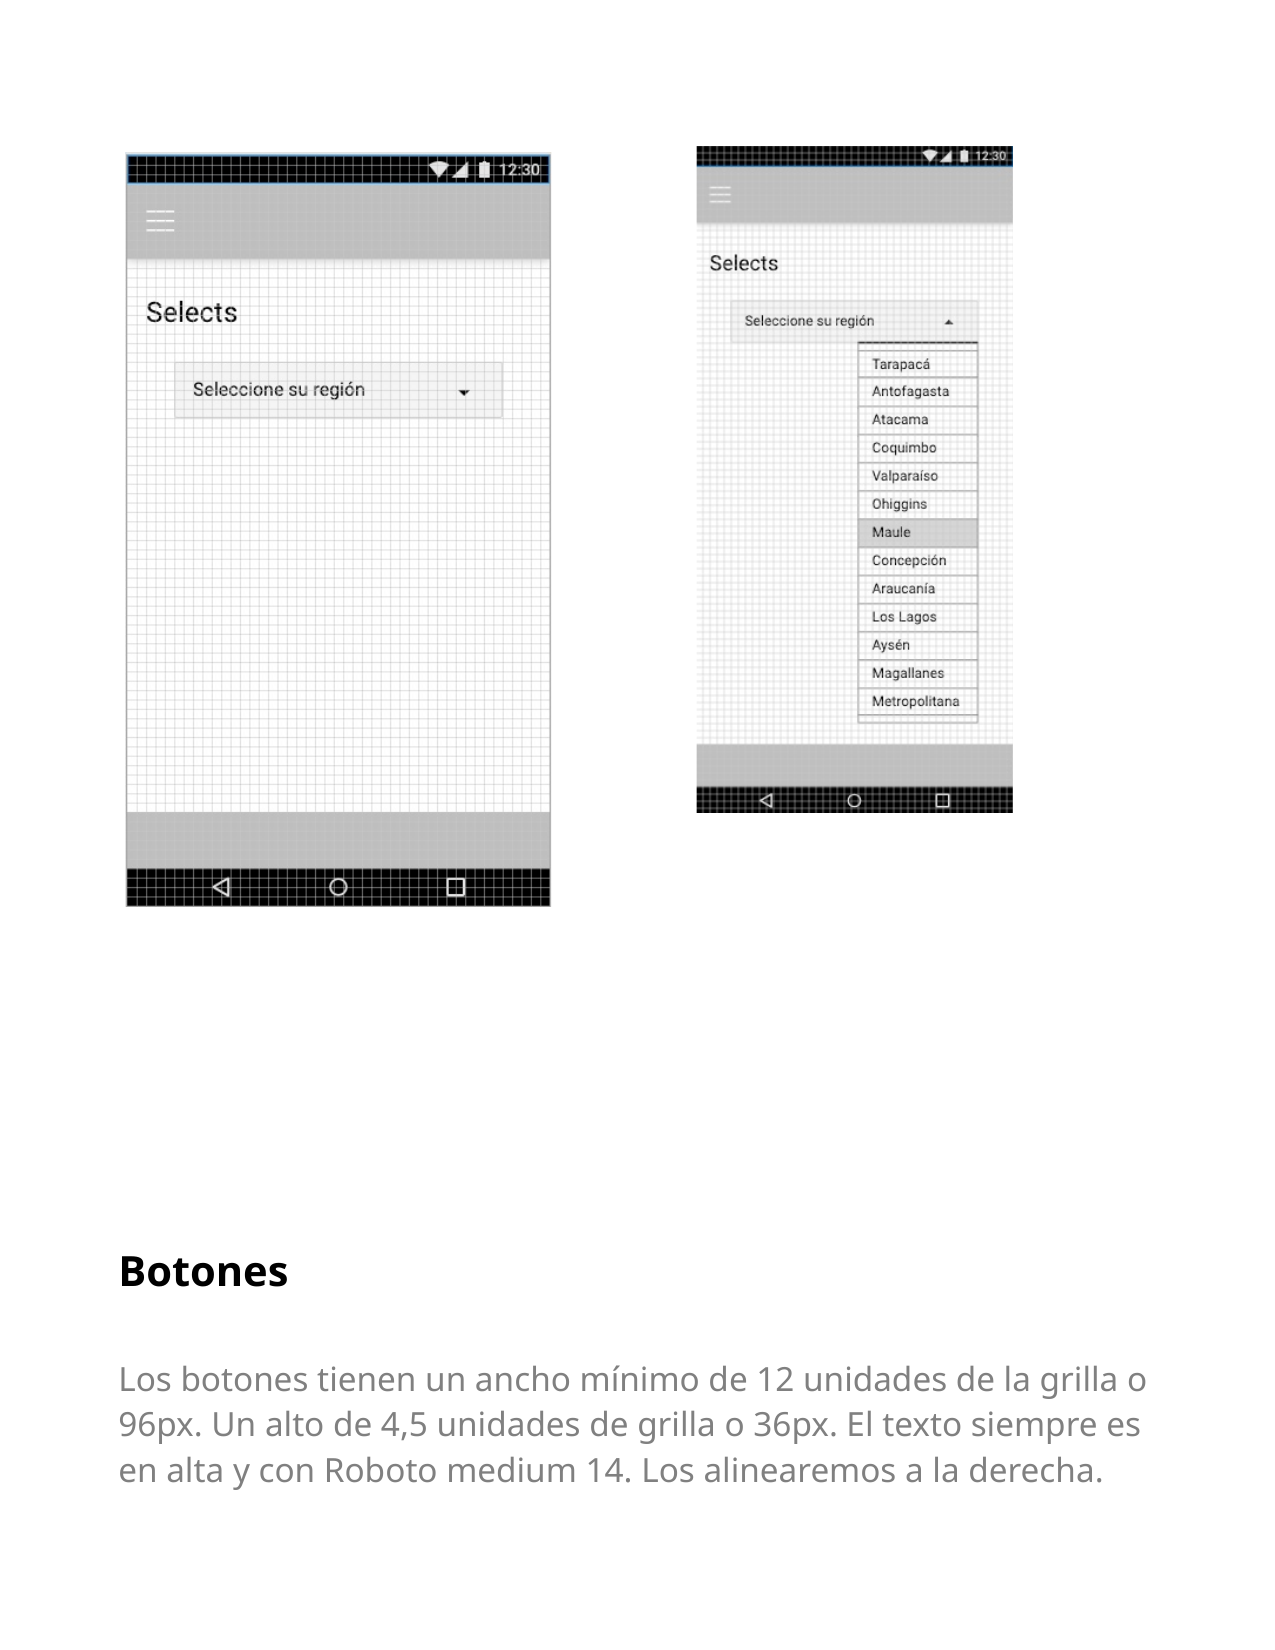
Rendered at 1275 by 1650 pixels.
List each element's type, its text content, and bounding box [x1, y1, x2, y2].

picture [696, 146, 1013, 813]
picture [125, 152, 552, 907]
text Botones [118, 1242, 1157, 1299]
text Los botones tienen un ancho mínimo de 12 unidades de la grilla o 96px. Un alto de 4,5 unidades de grilla o 36px. El texto siempre es en alta y con Roboto medium 14. Los alinearemos a la derecha. [118, 1356, 1157, 1492]
